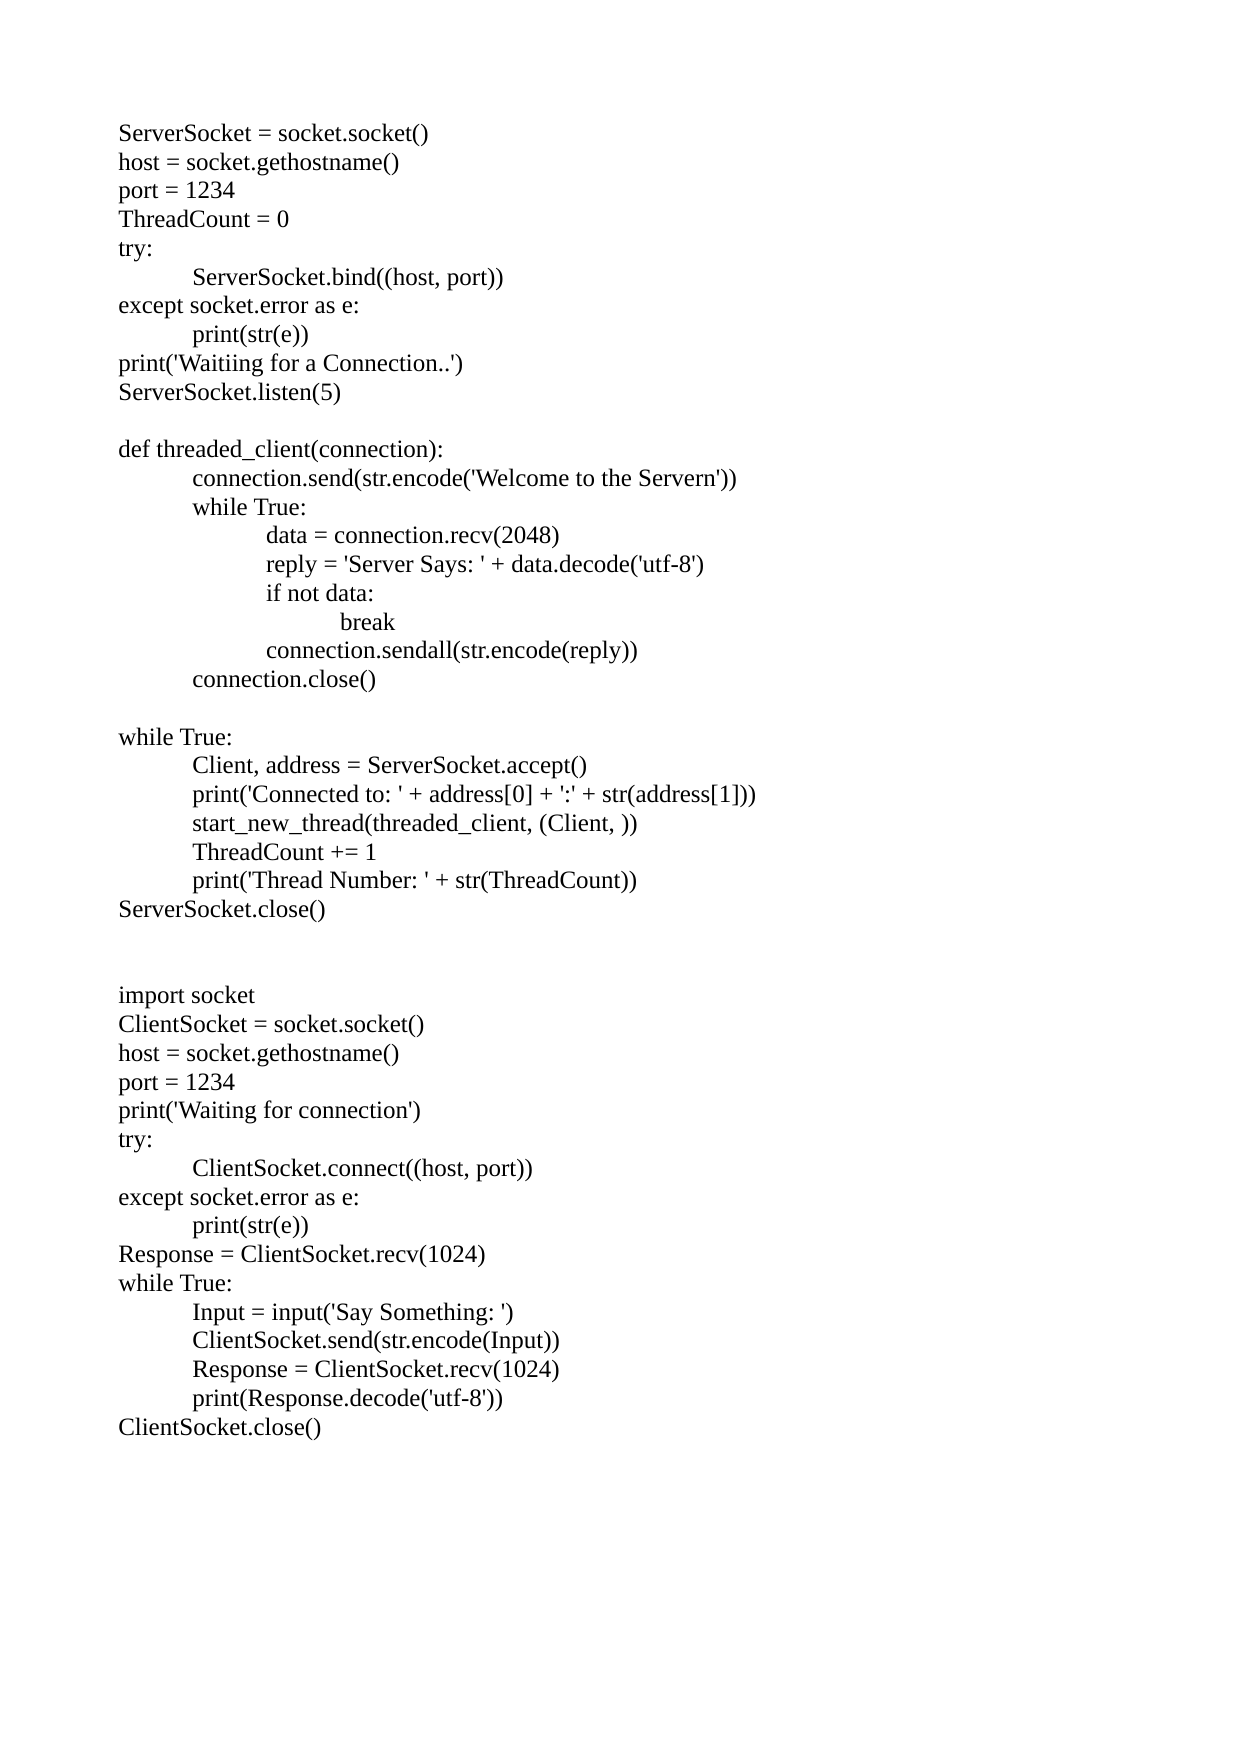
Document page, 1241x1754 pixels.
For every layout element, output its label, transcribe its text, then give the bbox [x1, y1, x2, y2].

text print('Waitiing for a Connection..') [118, 348, 1122, 377]
text ClientSocket = socket.socket() [118, 1009, 1122, 1038]
text Input = input('Say Something: ') [118, 1297, 1122, 1326]
text ThreadCount = 0 [118, 204, 1122, 233]
text connection.send(str.encode('Welcome to the Servern')) [118, 463, 1122, 492]
text try: [118, 233, 1122, 262]
text def threaded_client(connection): [118, 434, 1122, 463]
text ClientSocket.connect((host, port)) [118, 1153, 1122, 1182]
text port = 1234 [118, 1067, 1122, 1096]
text while True: [118, 1268, 1122, 1297]
text Response = ClientSocket.recv(1024) [118, 1354, 1122, 1383]
text if not data: [118, 578, 1122, 607]
text try: [118, 1124, 1122, 1153]
text print(Response.decode('utf-8')) [118, 1383, 1122, 1412]
text Client, address = ServerSocket.accept() [118, 751, 1122, 779]
text except socket.error as e: [118, 1182, 1122, 1211]
text ServerSocket.close() [118, 894, 1122, 923]
text break [118, 607, 1122, 636]
text print('Connected to: ' + address[0] + ':' + str(address[1])) [118, 779, 1122, 808]
text ClientSocket.send(str.encode(Input)) [118, 1326, 1122, 1354]
text ServerSocket = socket.socket() [118, 118, 1122, 147]
text ServerSocket.listen(5) [118, 377, 1122, 406]
text print('Thread Number: ' + str(ThreadCount)) [118, 866, 1122, 894]
text ClientSocket.close() [118, 1412, 1122, 1441]
text print(str(e)) [118, 1211, 1122, 1239]
text Response = ClientSocket.recv(1024) [118, 1239, 1122, 1268]
text connection.sendall(str.encode(reply)) [118, 636, 1122, 664]
text data = connection.recv(2048) [118, 521, 1122, 549]
text port = 1234 [118, 176, 1122, 204]
text print(str(e)) [118, 319, 1122, 348]
text host = socket.gethostname() [118, 147, 1122, 176]
text ThreadCount += 1 [118, 837, 1122, 866]
text import socket [118, 981, 1122, 1009]
text while True: [118, 492, 1122, 521]
text ServerSocket.bind((host, port)) [118, 262, 1122, 291]
text print('Waiting for connection') [118, 1096, 1122, 1124]
text reply = 'Server Says: ' + data.decode('utf-8') [118, 549, 1122, 578]
text host = socket.gethostname() [118, 1038, 1122, 1067]
text while True: [118, 722, 1122, 751]
text connection.close() [118, 664, 1122, 693]
text start_new_thread(threaded_client, (Client, )) [118, 808, 1122, 837]
text except socket.error as e: [118, 291, 1122, 319]
